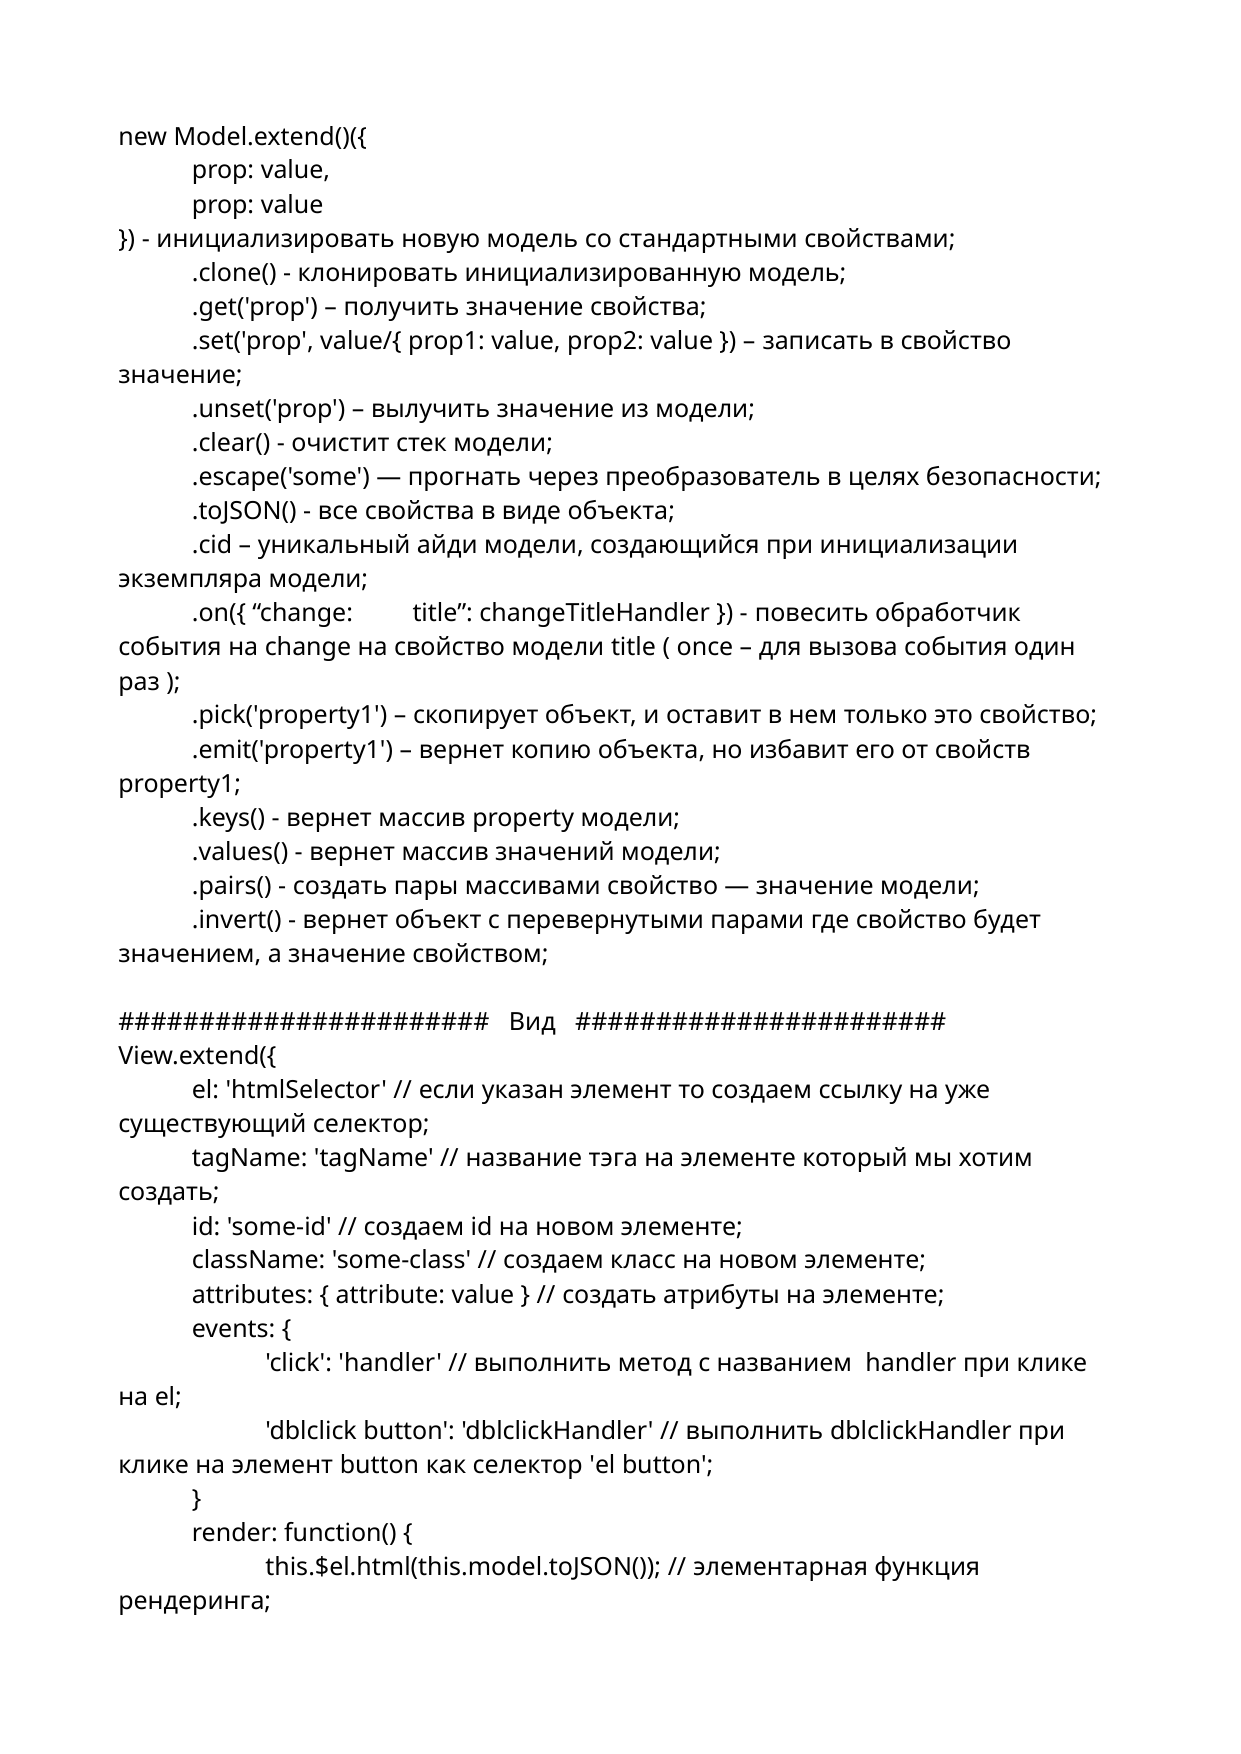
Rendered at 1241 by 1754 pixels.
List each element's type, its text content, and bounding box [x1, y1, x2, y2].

text .clear() - очистит стек модели; [118, 425, 1122, 459]
text .pick('property1') – скопирует объект, и оставит в нем только это свойство; [118, 697, 1122, 731]
text el: 'htmlSelector' // если указан элемент то создаем ссылку на уже существующий селектор; [118, 1072, 1122, 1140]
text 'dblclick button': 'dblclickHandler' // выполнить dblclickHandler при клике на элемент button как селектор 'el button'; [118, 1412, 1122, 1481]
text .invert() - вернет объект с перевернутыми парами где свойство будет значением, а значение свойством; [118, 902, 1122, 970]
text .values() - вернет массив значений модели; [118, 833, 1122, 867]
text View.extend({ [118, 1038, 1122, 1072]
text .get('prop') – получить значение свойства; [118, 288, 1122, 322]
text .set('prop', value/{ prop1: value, prop2: value }) – записать в свойство значение; [118, 322, 1122, 391]
text .emit('property1') – вернет копию объекта, но избавит его от свойств property1; [118, 731, 1122, 799]
text ####################### Вид ####################### [118, 1004, 1122, 1038]
text prop: value, [118, 152, 1122, 186]
text .cid – уникальный айди модели, создающийся при инициализации экземпляра модели; [118, 527, 1122, 595]
text .toJSON() - все свойства в виде объекта; [118, 493, 1122, 527]
text prop: value [118, 186, 1122, 220]
text id: 'some-id' // создаем id на новом элементе; [118, 1208, 1122, 1242]
text tagName: 'tagName' // название тэга на элементе который мы хотим создать; [118, 1140, 1122, 1208]
text render: function() { [118, 1515, 1122, 1549]
text this.$el.html(this.model.toJSON()); // элементарная функция рендеринга; [118, 1549, 1122, 1617]
text .escape('some') — прогнать через преобразователь в целях безопасности; [118, 459, 1122, 493]
text new Model.extend()({ [118, 118, 1122, 152]
text .pairs() - создать пары массивами свойство — значение модели; [118, 867, 1122, 902]
text }) - инициализировать новую модель со стандартными свойствами; [118, 220, 1122, 254]
text } [118, 1481, 1122, 1515]
text .on({ “change: title”: changeTitleHandler }) - повесить обработчик события на change на свойство модели title ( once – для вызова события один раз ); [118, 595, 1122, 697]
text events: { [118, 1310, 1122, 1344]
text .unset('prop') – вылучить значение из модели; [118, 391, 1122, 425]
text .clone() - клонировать инициализированную модель; [118, 254, 1122, 288]
text className: 'some-class' // создаем класс на новом элементе; [118, 1242, 1122, 1276]
text 'click': 'handler' // выполнить метод с названием handler при клике на el; [118, 1344, 1122, 1412]
text attributes: { attribute: value } // создать атрибуты на элементе; [118, 1276, 1122, 1310]
text .keys() - вернет массив property модели; [118, 799, 1122, 833]
